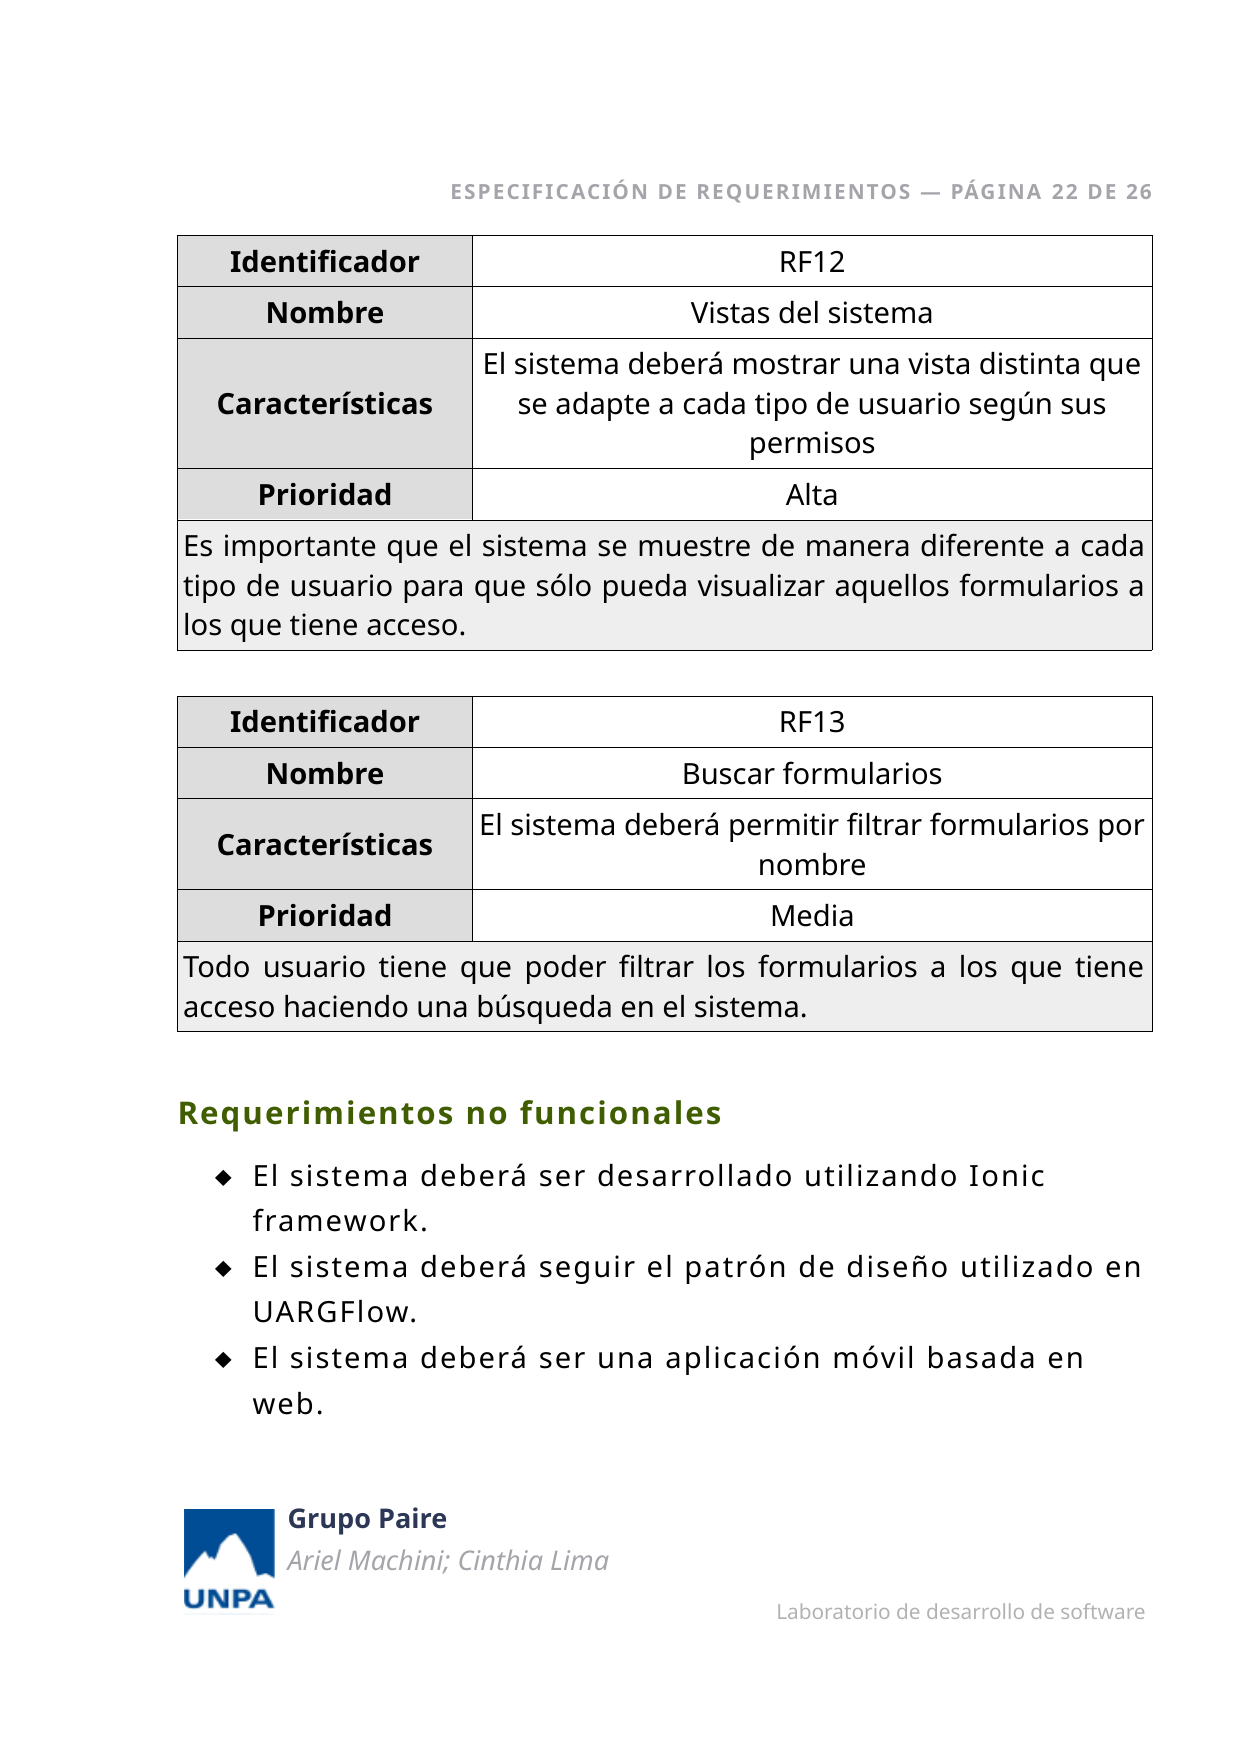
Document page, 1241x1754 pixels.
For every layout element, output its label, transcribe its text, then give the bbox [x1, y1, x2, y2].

table_cell Nombre [178, 748, 472, 798]
table_cell El sistema deberá mostrar una vista distinta que se adapte a cada tipo de usuario según sus permisos [473, 339, 1152, 468]
table_header RF13 [473, 697, 1152, 747]
table_cell Todo usuario tiene que poder filtrar los formularios a los que tiene acceso haciendo una búsqueda en el sistema. [178, 942, 1152, 1031]
table_header Identificador [178, 236, 472, 286]
text Requerimientos no funcionales [177, 1091, 1152, 1134]
table_cell Prioridad [178, 890, 472, 941]
list El sistema deberá seguir el patrón de diseño utilizado en UARGFlow. [215, 1246, 1152, 1331]
table_cell Buscar formularios [473, 748, 1152, 798]
table_cell Alta [473, 469, 1152, 519]
table_cell Media [473, 890, 1152, 941]
list El sistema deberá ser una aplicación móvil basada en web. [215, 1337, 1152, 1423]
table_cell Características [178, 339, 472, 468]
table_cell Es importante que el sistema se muestre de manera diferente a cada tipo de usuario para que sólo pueda visualizar aquellos formularios a los que tiene acceso. [178, 521, 1152, 650]
table_cell Prioridad [178, 469, 472, 519]
picture [184, 1509, 275, 1615]
table_header RF12 [473, 236, 1152, 286]
table_cell Características [178, 799, 472, 889]
table_cell Vistas del sistema [473, 287, 1152, 338]
table_cell El sistema deberá permitir filtrar formularios por nombre [473, 799, 1152, 889]
list El sistema deberá ser desarrollado utilizando Ionic framework. [215, 1155, 1152, 1240]
table_cell Nombre [178, 287, 472, 338]
table_header Identificador [178, 697, 472, 747]
